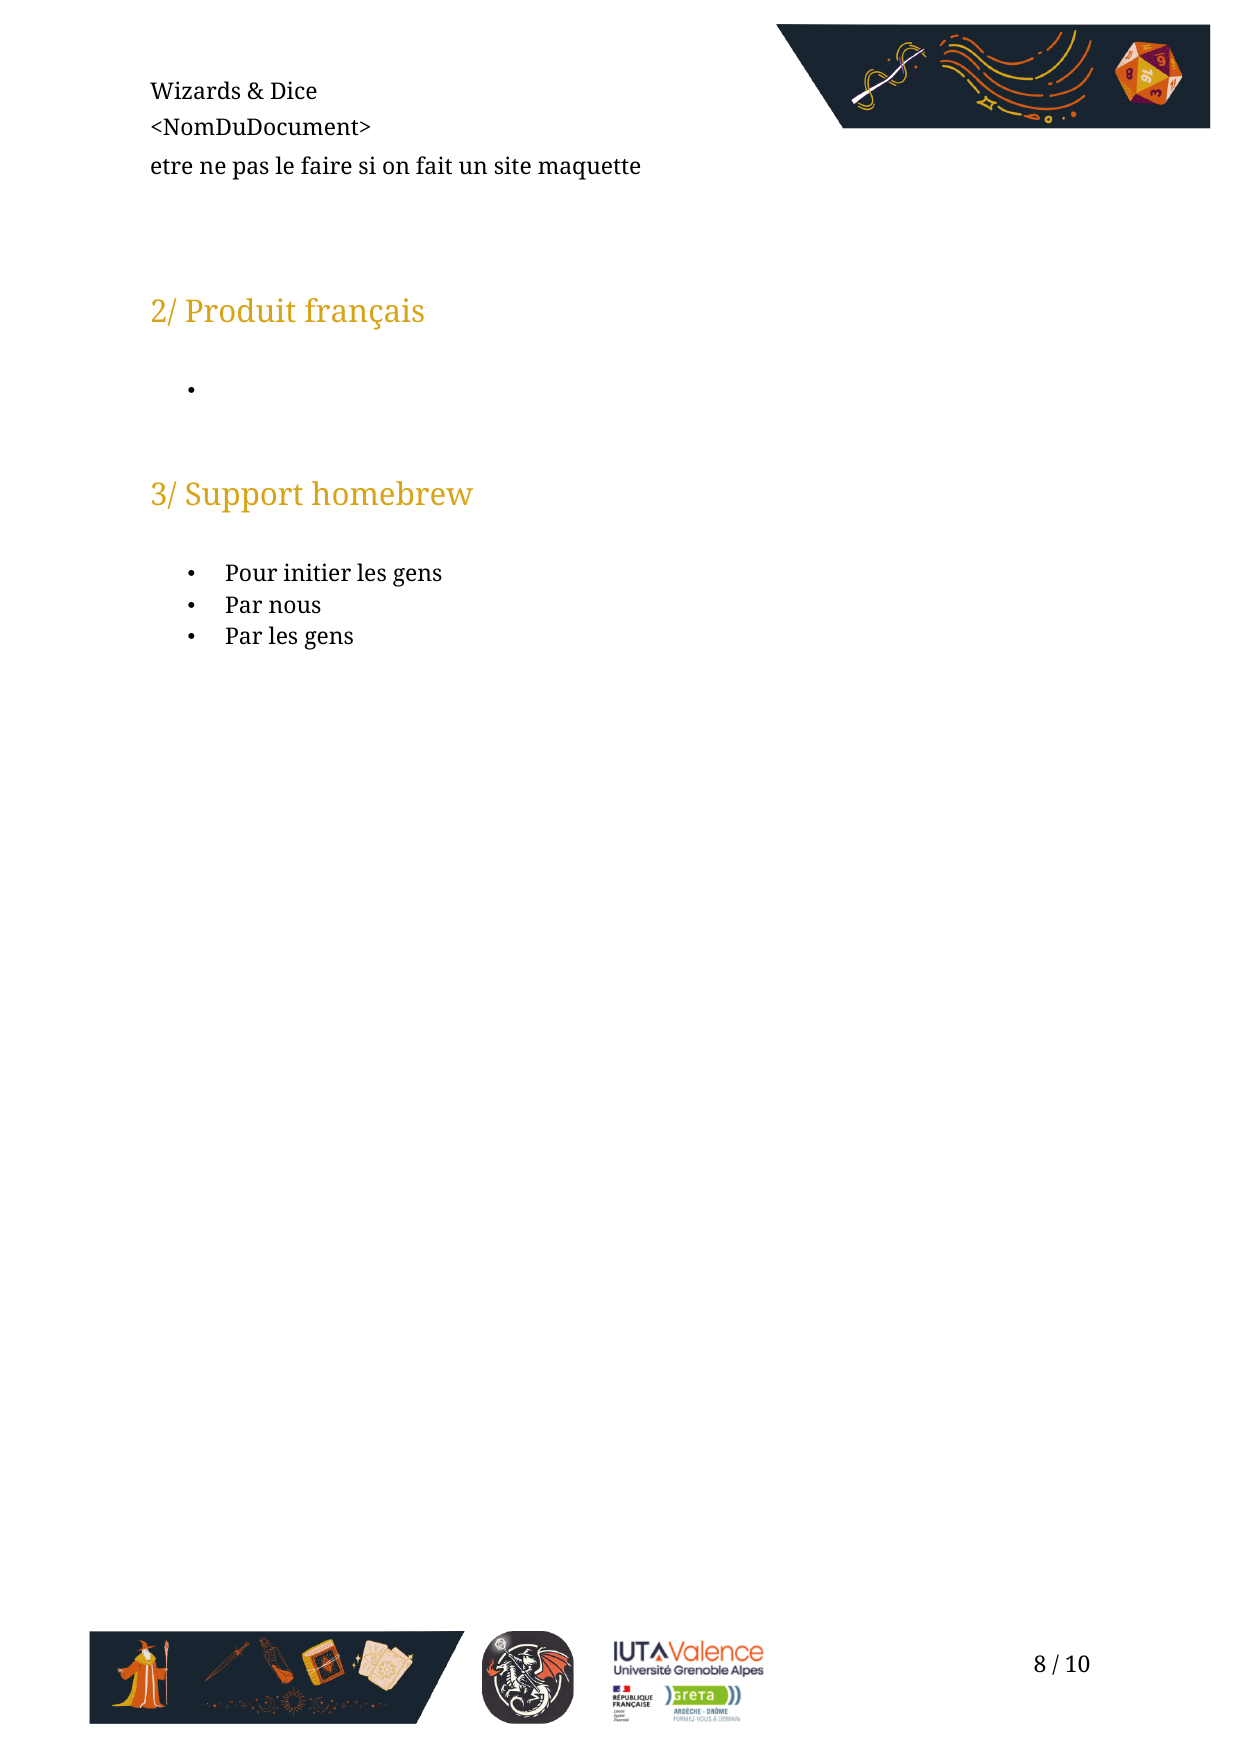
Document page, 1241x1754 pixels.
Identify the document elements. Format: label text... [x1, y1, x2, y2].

list Pour initier les gens [187, 557, 1090, 588]
list Par nous [187, 588, 1090, 620]
picture [771, 21, 1218, 131]
text etre ne pas le faire si on fait un site maquette [150, 150, 1090, 181]
picture [81, 1620, 788, 1733]
subtitle Produit français [150, 289, 1090, 332]
list Par les gens [187, 620, 1090, 651]
subtitle Support homebrew [150, 472, 1090, 515]
